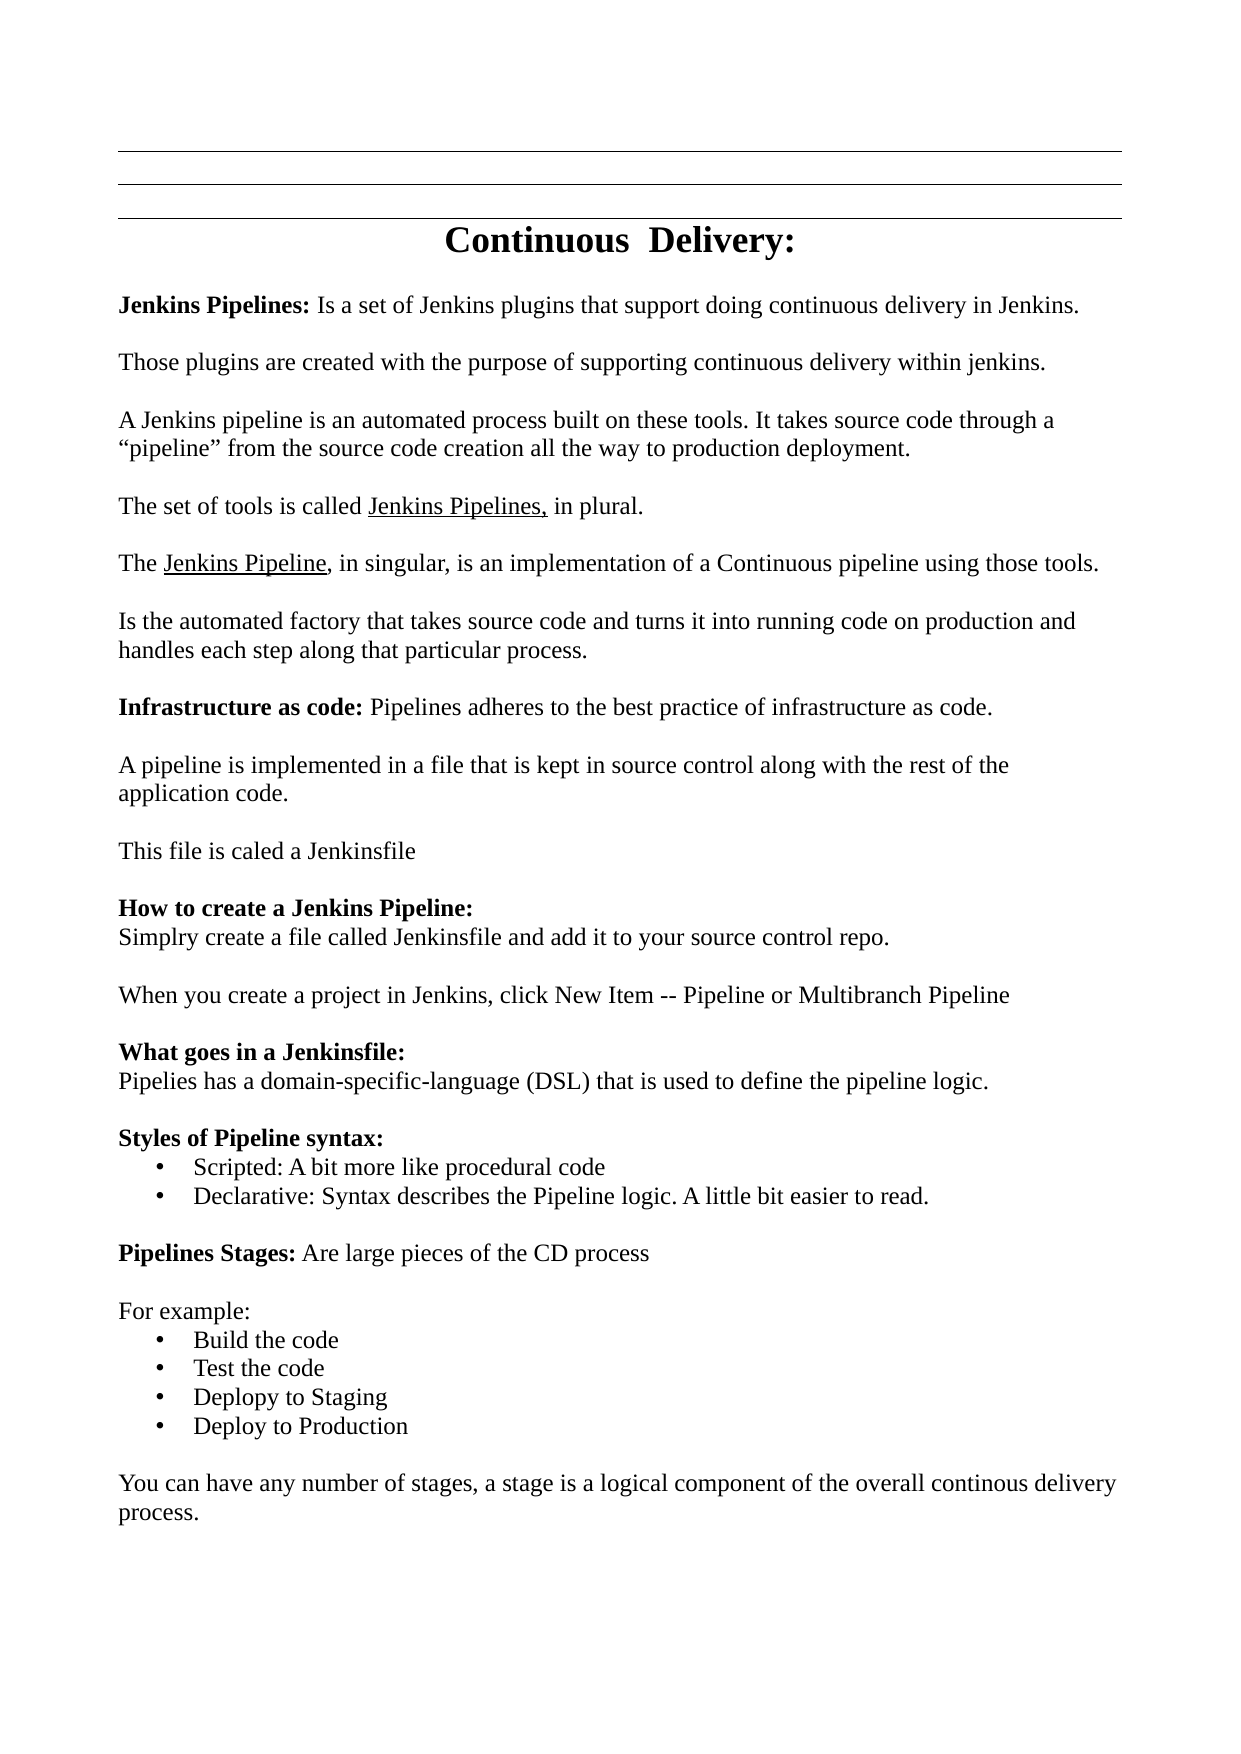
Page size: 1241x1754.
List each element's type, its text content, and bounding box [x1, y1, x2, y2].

list Build the code [156, 1325, 1122, 1353]
text The Jenkins Pipeline, in singular, is an implementation of a Continuous pipeline using those tools. [118, 548, 1122, 577]
text How to create a Jenkins Pipeline: [118, 893, 1122, 922]
text A Jenkins pipeline is an automated process built on these tools. It takes source code through a “pipeline” from the source code creation all the way to production deployment. [118, 405, 1122, 462]
text When you create a project in Jenkins, click New Item -- Pipeline or Multibranch Pipeline [118, 980, 1122, 1008]
list Deploy to Production [156, 1411, 1122, 1440]
text Continuous Delivery: [118, 219, 1122, 261]
text Styles of Pipeline syntax: [118, 1123, 1122, 1152]
text Simplry create a file called Jenkinsfile and add it to your source control repo. [118, 922, 1122, 951]
text What goes in a Jenkinsfile: [118, 1037, 1122, 1066]
text Pipelies has a domain-specific-language (DSL) that is used to define the pipeline logic. [118, 1066, 1122, 1095]
list Scripted: A bit more like procedural code [156, 1152, 1122, 1181]
text For example: [118, 1296, 1122, 1325]
text This file is caled a Jenkinsfile [118, 836, 1122, 865]
list Declarative: Syntax describes the Pipeline logic. A little bit easier to read. [156, 1181, 1122, 1210]
text The set of tools is called Jenkins Pipelines, in plural. [118, 491, 1122, 520]
text You can have any number of stages, a stage is a logical component of the overall continous delivery process. [118, 1468, 1122, 1526]
list Deplopy to Staging [156, 1382, 1122, 1411]
text A pipeline is implemented in a file that is kept in source control along with the rest of the application code. [118, 750, 1122, 807]
list Test the code [156, 1353, 1122, 1382]
text Those plugins are created with the purpose of supporting continuous delivery within jenkins. [118, 347, 1122, 376]
text Is the automated factory that takes source code and turns it into running code on production and handles each step along that particular process. [118, 606, 1122, 663]
text Pipelines Stages: Are large pieces of the CD process [118, 1238, 1122, 1267]
text Infrastructure as code: Pipelines adheres to the best practice of infrastructure as code. [118, 692, 1122, 721]
text Jenkins Pipelines: Is a set of Jenkins plugins that support doing continuous delivery in Jenkins. [118, 290, 1122, 318]
